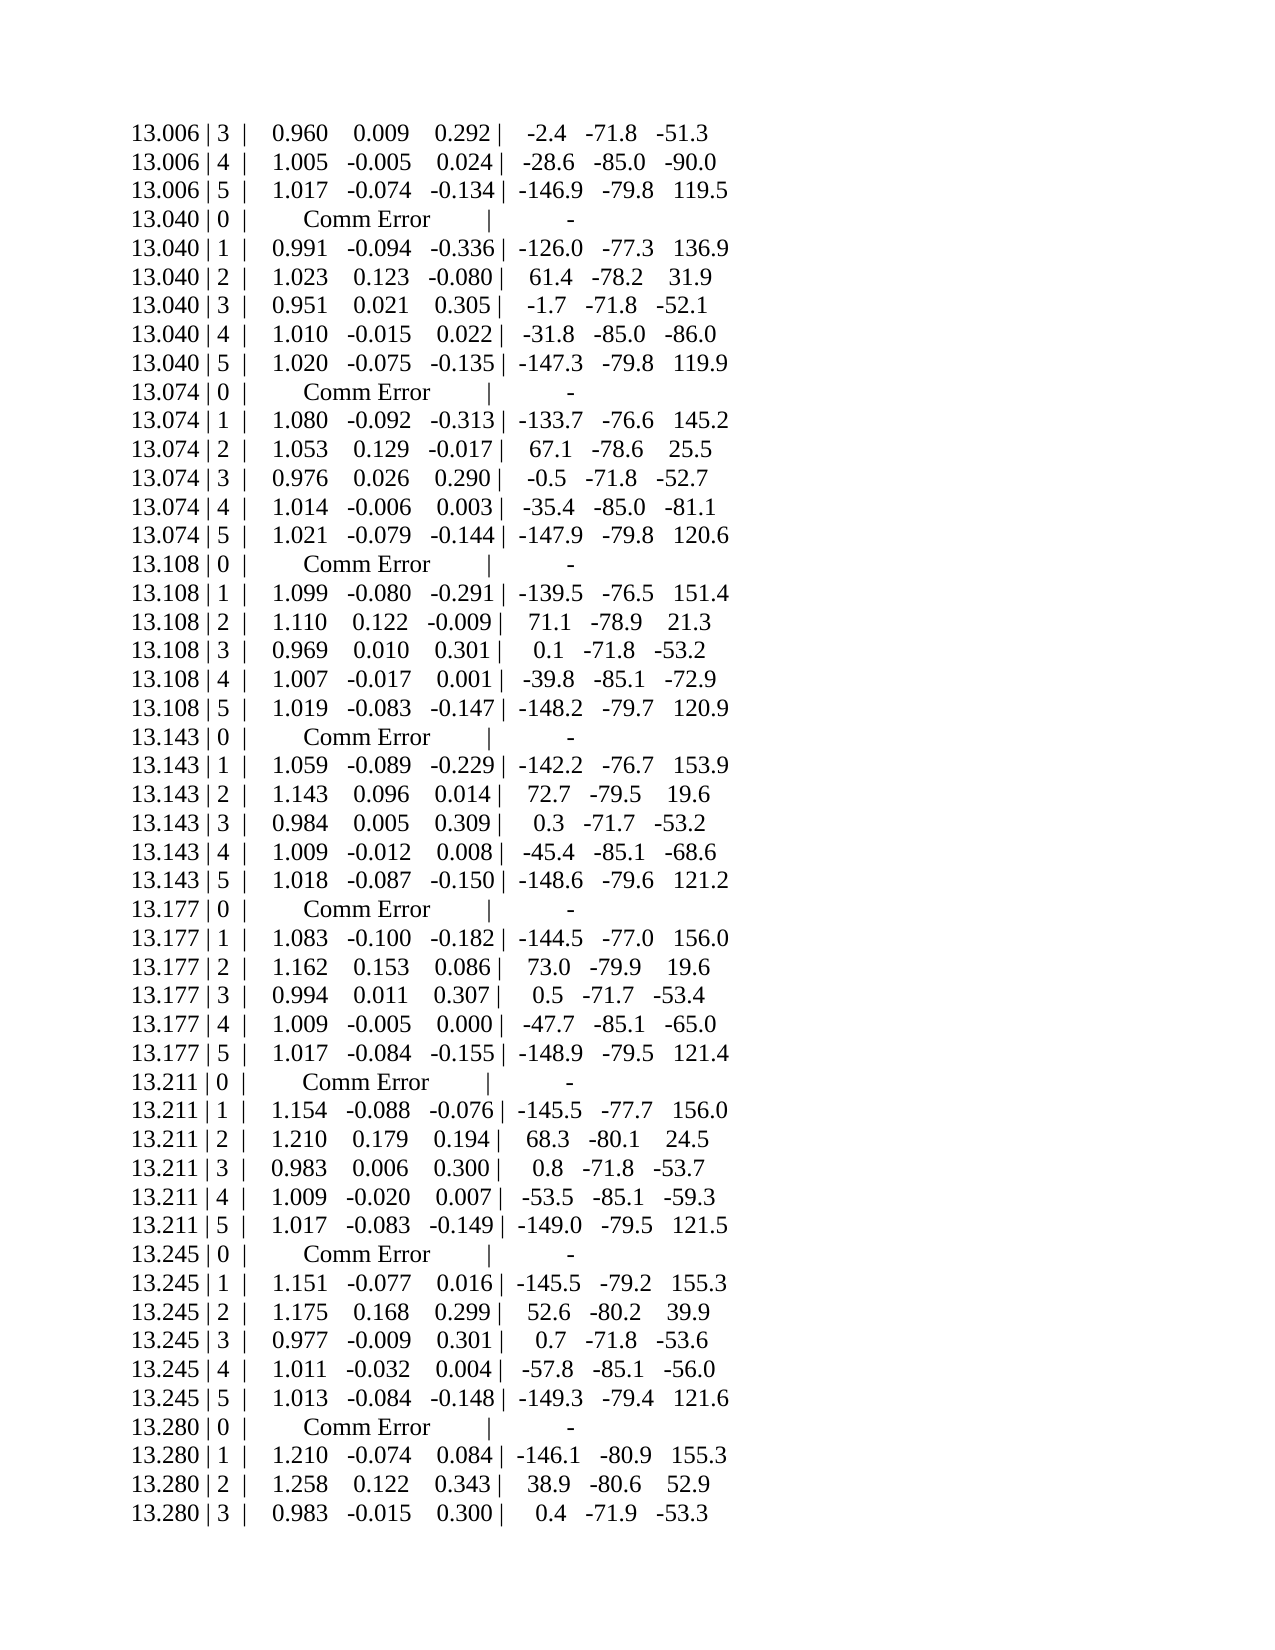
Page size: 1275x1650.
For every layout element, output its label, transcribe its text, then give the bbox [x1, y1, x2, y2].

text 13.211 | 1 | 1.154 -0.088 -0.076 | -145.5 -77.7 156.0 [118, 1096, 1157, 1124]
text 13.280 | 3 | 0.983 -0.015 0.300 | 0.4 -71.9 -53.3 [118, 1498, 1157, 1527]
text 13.108 | 2 | 1.110 0.122 -0.009 | 71.1 -78.9 21.3 [118, 607, 1157, 636]
text 13.040 | 5 | 1.020 -0.075 -0.135 | -147.3 -79.8 119.9 [118, 348, 1157, 377]
text 13.074 | 2 | 1.053 0.129 -0.017 | 67.1 -78.6 25.5 [118, 434, 1157, 463]
text 13.177 | 1 | 1.083 -0.100 -0.182 | -144.5 -77.0 156.0 [118, 923, 1157, 952]
text 13.108 | 4 | 1.007 -0.017 0.001 | -39.8 -85.1 -72.9 [118, 664, 1157, 693]
text 13.177 | 3 | 0.994 0.011 0.307 | 0.5 -71.7 -53.4 [118, 981, 1157, 1009]
text 13.143 | 5 | 1.018 -0.087 -0.150 | -148.6 -79.6 121.2 [118, 866, 1157, 894]
text 13.108 | 0 | Comm Error | - [118, 549, 1157, 578]
text 13.143 | 0 | Comm Error | - [118, 722, 1157, 751]
text 13.211 | 0 | Comm Error | - [118, 1067, 1157, 1096]
text 13.143 | 3 | 0.984 0.005 0.309 | 0.3 -71.7 -53.2 [118, 808, 1157, 837]
text 13.177 | 5 | 1.017 -0.084 -0.155 | -148.9 -79.5 121.4 [118, 1038, 1157, 1067]
text 13.280 | 1 | 1.210 -0.074 0.084 | -146.1 -80.9 155.3 [118, 1441, 1157, 1469]
text 13.211 | 5 | 1.017 -0.083 -0.149 | -149.0 -79.5 121.5 [118, 1211, 1157, 1239]
text 13.245 | 0 | Comm Error | - [118, 1239, 1157, 1268]
text 13.143 | 1 | 1.059 -0.089 -0.229 | -142.2 -76.7 153.9 [118, 751, 1157, 779]
text 13.280 | 2 | 1.258 0.122 0.343 | 38.9 -80.6 52.9 [118, 1469, 1157, 1498]
text 13.177 | 0 | Comm Error | - [118, 894, 1157, 923]
text 13.177 | 4 | 1.009 -0.005 0.000 | -47.7 -85.1 -65.0 [118, 1009, 1157, 1038]
text 13.143 | 4 | 1.009 -0.012 0.008 | -45.4 -85.1 -68.6 [118, 837, 1157, 866]
text 13.245 | 2 | 1.175 0.168 0.299 | 52.6 -80.2 39.9 [118, 1297, 1157, 1326]
text 13.040 | 2 | 1.023 0.123 -0.080 | 61.4 -78.2 31.9 [118, 262, 1157, 291]
text 13.211 | 4 | 1.009 -0.020 0.007 | -53.5 -85.1 -59.3 [118, 1182, 1157, 1211]
text 13.280 | 0 | Comm Error | - [118, 1412, 1157, 1441]
text 13.245 | 3 | 0.977 -0.009 0.301 | 0.7 -71.8 -53.6 [118, 1326, 1157, 1354]
text 13.040 | 0 | Comm Error | - [118, 204, 1157, 233]
text 13.245 | 1 | 1.151 -0.077 0.016 | -145.5 -79.2 155.3 [118, 1268, 1157, 1297]
text 13.074 | 1 | 1.080 -0.092 -0.313 | -133.7 -76.6 145.2 [118, 406, 1157, 434]
text 13.245 | 5 | 1.013 -0.084 -0.148 | -149.3 -79.4 121.6 [118, 1383, 1157, 1412]
text 13.040 | 3 | 0.951 0.021 0.305 | -1.7 -71.8 -52.1 [118, 291, 1157, 319]
text 13.074 | 0 | Comm Error | - [118, 377, 1157, 406]
text 13.245 | 4 | 1.011 -0.032 0.004 | -57.8 -85.1 -56.0 [118, 1354, 1157, 1383]
text 13.040 | 1 | 0.991 -0.094 -0.336 | -126.0 -77.3 136.9 [118, 233, 1157, 262]
text 13.040 | 4 | 1.010 -0.015 0.022 | -31.8 -85.0 -86.0 [118, 319, 1157, 348]
text 13.211 | 2 | 1.210 0.179 0.194 | 68.3 -80.1 24.5 [118, 1124, 1157, 1153]
text 13.143 | 2 | 1.143 0.096 0.014 | 72.7 -79.5 19.6 [118, 779, 1157, 808]
text 13.006 | 3 | 0.960 0.009 0.292 | -2.4 -71.8 -51.3 [118, 118, 1157, 147]
text 13.108 | 3 | 0.969 0.010 0.301 | 0.1 -71.8 -53.2 [118, 636, 1157, 664]
text 13.211 | 3 | 0.983 0.006 0.300 | 0.8 -71.8 -53.7 [118, 1153, 1157, 1182]
text 13.074 | 3 | 0.976 0.026 0.290 | -0.5 -71.8 -52.7 [118, 463, 1157, 492]
text 13.177 | 2 | 1.162 0.153 0.086 | 73.0 -79.9 19.6 [118, 952, 1157, 981]
text 13.006 | 5 | 1.017 -0.074 -0.134 | -146.9 -79.8 119.5 [118, 176, 1157, 204]
text 13.108 | 1 | 1.099 -0.080 -0.291 | -139.5 -76.5 151.4 [118, 578, 1157, 607]
text 13.108 | 5 | 1.019 -0.083 -0.147 | -148.2 -79.7 120.9 [118, 693, 1157, 722]
text 13.074 | 4 | 1.014 -0.006 0.003 | -35.4 -85.0 -81.1 [118, 492, 1157, 521]
text 13.006 | 4 | 1.005 -0.005 0.024 | -28.6 -85.0 -90.0 [118, 147, 1157, 176]
text 13.074 | 5 | 1.021 -0.079 -0.144 | -147.9 -79.8 120.6 [118, 521, 1157, 549]
